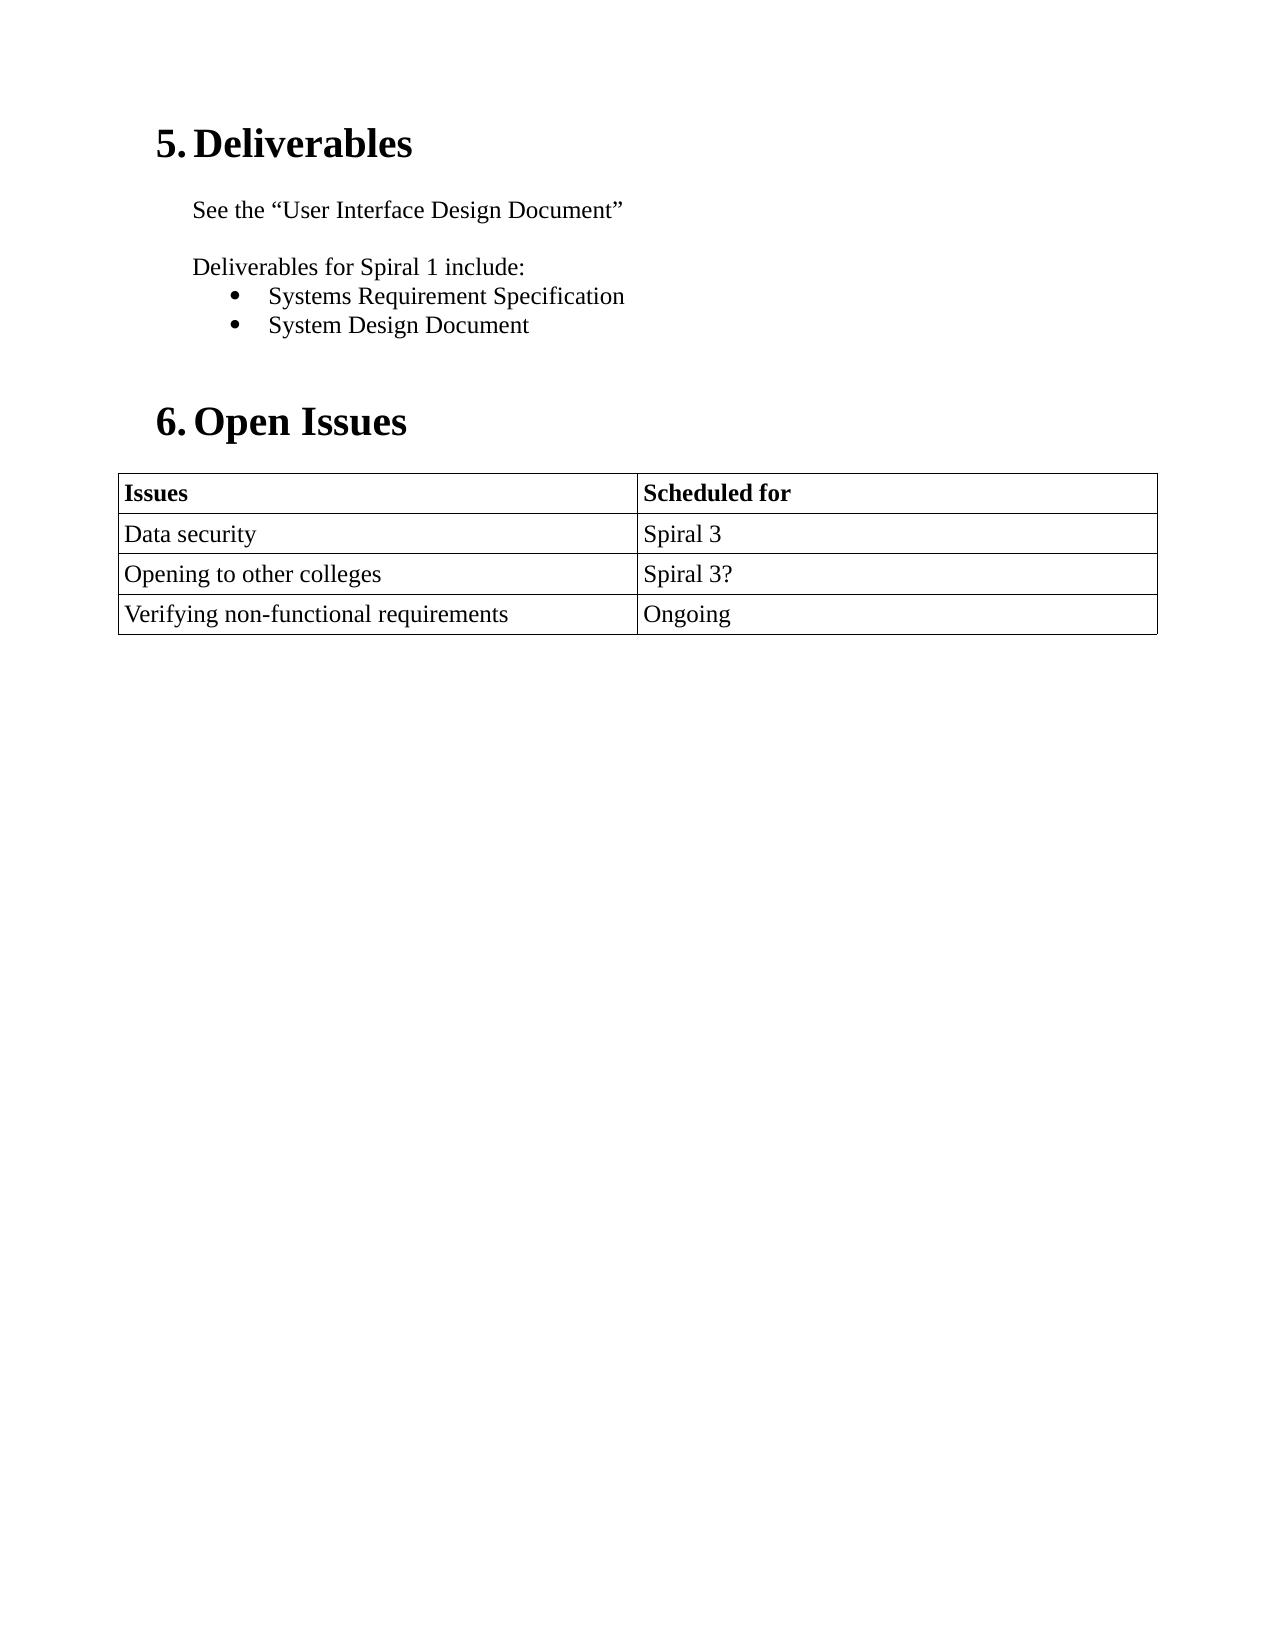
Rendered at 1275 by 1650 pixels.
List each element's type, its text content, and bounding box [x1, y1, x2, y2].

text See the “User Interface Design Document” [118, 195, 1157, 223]
table_cell Spiral 3? [638, 554, 1157, 594]
table_cell Verifying non-functional requirements [119, 595, 637, 634]
text Deliverables for Spiral 1 include: [118, 252, 1157, 281]
table_cell Data security [119, 514, 637, 553]
table_header Issues [119, 474, 637, 513]
list Deliverables [156, 118, 1157, 166]
list System Design Document [231, 310, 1157, 338]
table_cell Ongoing [638, 595, 1157, 634]
table_cell Spiral 3 [638, 514, 1157, 553]
table_cell Opening to other colleges [119, 554, 637, 594]
table_header Scheduled for [638, 474, 1157, 513]
list Systems Requirement Specification [231, 281, 1157, 310]
list Open Issues [156, 396, 1157, 444]
